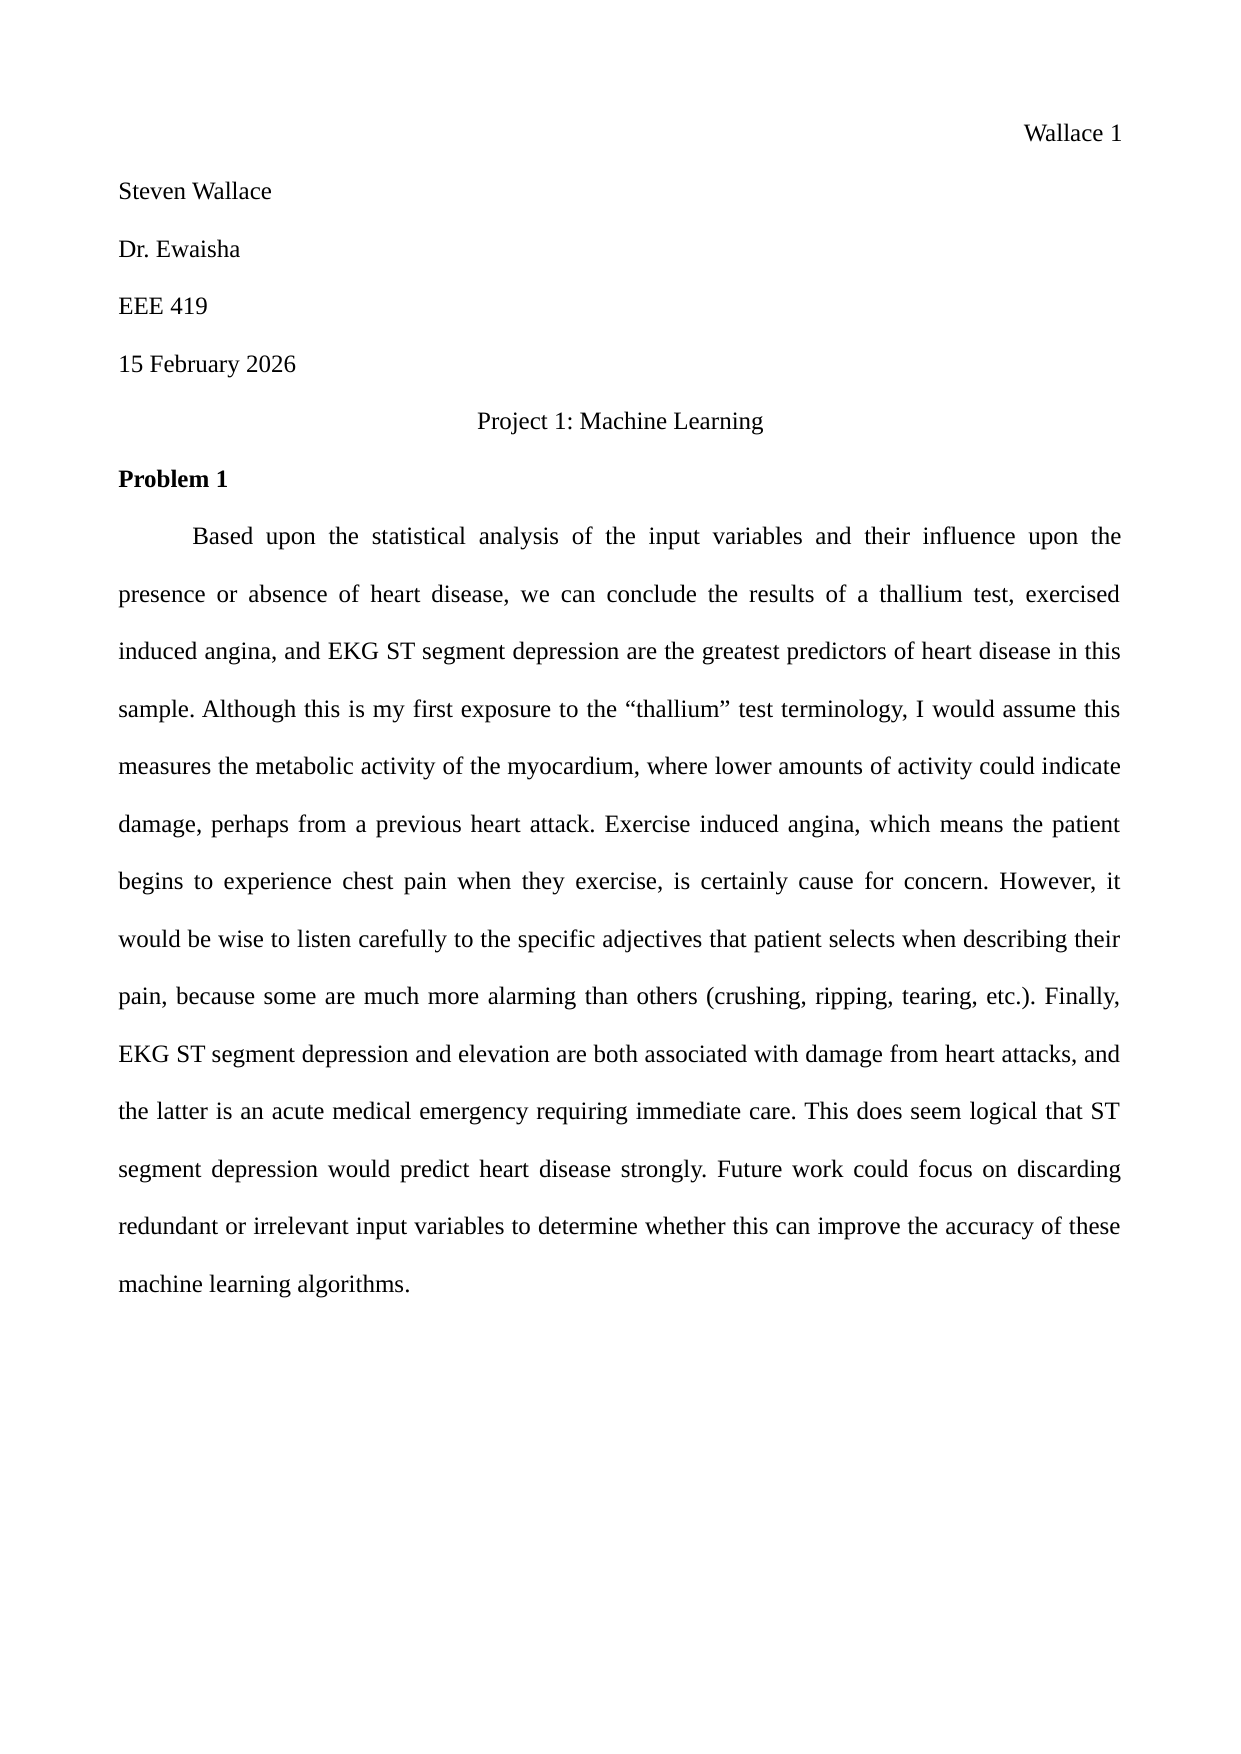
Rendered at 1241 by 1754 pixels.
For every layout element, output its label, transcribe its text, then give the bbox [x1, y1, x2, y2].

text Project 1: Machine Learning [118, 406, 1122, 435]
text Problem 1 [118, 464, 1122, 493]
text 15 February 2026 [118, 349, 1122, 378]
text Dr. Ewaisha [118, 234, 1122, 263]
text EEE 419 [118, 291, 1122, 320]
text Based upon the statistical analysis of the input variables and their influence upon the presence or absence of heart disease, we can conclude the results of a thallium test, exercised induced angina, and EKG ST segment depression are the greatest predictors of heart disease in this sample. Although this is my first exposure to the “thallium” test terminology, I would assume this measures the metabolic activity of the myocardium, where lower amounts of activity could indicate damage, perhaps from a previous heart attack. Exercise induced angina, which means the patient begins to experience chest pain when they exercise, is certainly cause for concern. However, it would be wise to listen carefully to the specific adjectives that patient selects when describing their pain, because some are much more alarming than others (crushing, ripping, tearing, etc.). Finally, EKG ST segment depression and elevation are both associated with damage from heart attacks, and the latter is an acute medical emergency requiring immediate care. This does seem logical that ST segment depression would predict heart disease strongly. Future work could focus on discarding redundant or irrelevant input variables to determine whether this can improve the accuracy of these machine learning algorithms. [118, 521, 1122, 1298]
text Steven Wallace [118, 176, 1122, 205]
